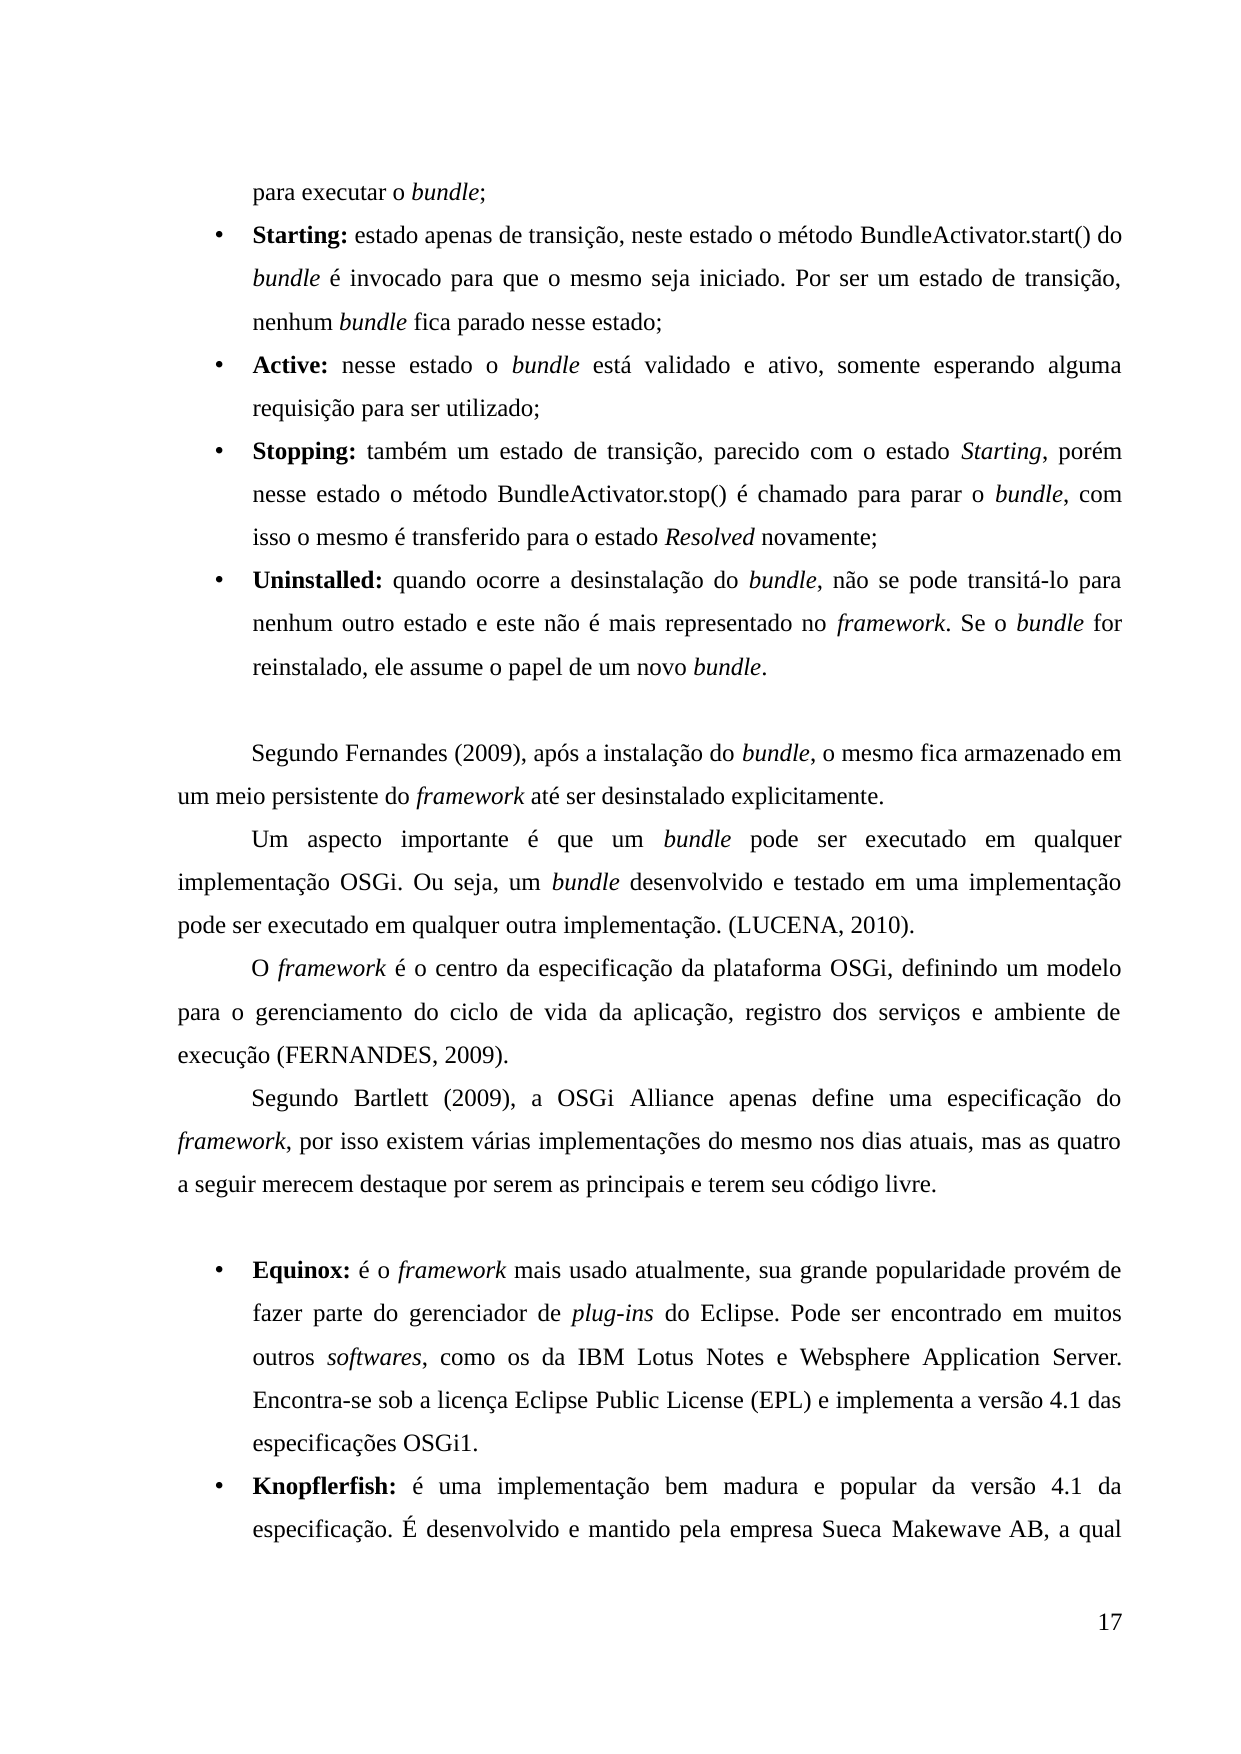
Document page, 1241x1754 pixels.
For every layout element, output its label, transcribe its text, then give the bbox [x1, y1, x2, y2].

text Um aspecto importante é que um bundle pode ser executado em qualquer implementação OSGi. Ou seja, um bundle desenvolvido e testado em uma implementação pode ser executado em qualquer outra implementação. (LUCENA, 2010). [177, 824, 1122, 939]
list Equinox: é o framework mais usado atualmente, sua grande popularidade provém de fazer parte do gerenciador de plug-ins do Eclipse. Pode ser encontrado em muitos outros softwares, como os da IBM Lotus Notes e Websphere Application Server. Encontra-se sob a licença Eclipse Public License (EPL) e implementa a versão 4.1 das especificações OSGi1. [215, 1255, 1122, 1457]
list Stopping: também um estado de transição, parecido com o estado Starting, porém nesse estado o método BundleActivator.stop() é chamado para parar o bundle, com isso o mesmo é transferido para o estado Resolved novamente; [215, 436, 1122, 551]
list Knopflerfish: é uma implementação bem madura e popular da versão 4.1 da especificação. É desenvolvido e mantido pela empresa Sueca Makewave AB, a qual [215, 1471, 1122, 1543]
text Segundo Fernandes (2009), após a instalação do bundle, o mesmo fica armazenado em um meio persistente do framework até ser desinstalado explicitamente. [177, 738, 1122, 810]
list Starting: estado apenas de transição, neste estado o método BundleActivator.start() do bundle é invocado para que o mesmo seja iniciado. Por ser um estado de transição, nenhum bundle fica parado nesse estado; [215, 220, 1122, 335]
text O framework é o centro da especificação da plataforma OSGi, definindo um modelo para o gerenciamento do ciclo de vida da aplicação, registro dos serviços e ambiente de execução (FERNANDES, 2009). [177, 953, 1122, 1068]
list Active: nesse estado o bundle está validado e ativo, somente esperando alguma requisição para ser utilizado; [215, 350, 1122, 422]
list Uninstalled: quando ocorre a desinstalação do bundle, não se pode transitá-lo para nenhum outro estado e este não é mais representado no framework. Se o bundle for reinstalado, ele assume o papel de um novo bundle. [215, 565, 1122, 680]
list para executar o bundle; [215, 177, 1122, 206]
text Segundo Bartlett (2009), a OSGi Alliance apenas define uma especificação do framework, por isso existem várias implementações do mesmo nos dias atuais, mas as quatro a seguir merecem destaque por serem as principais e terem seu código livre. [177, 1083, 1122, 1198]
